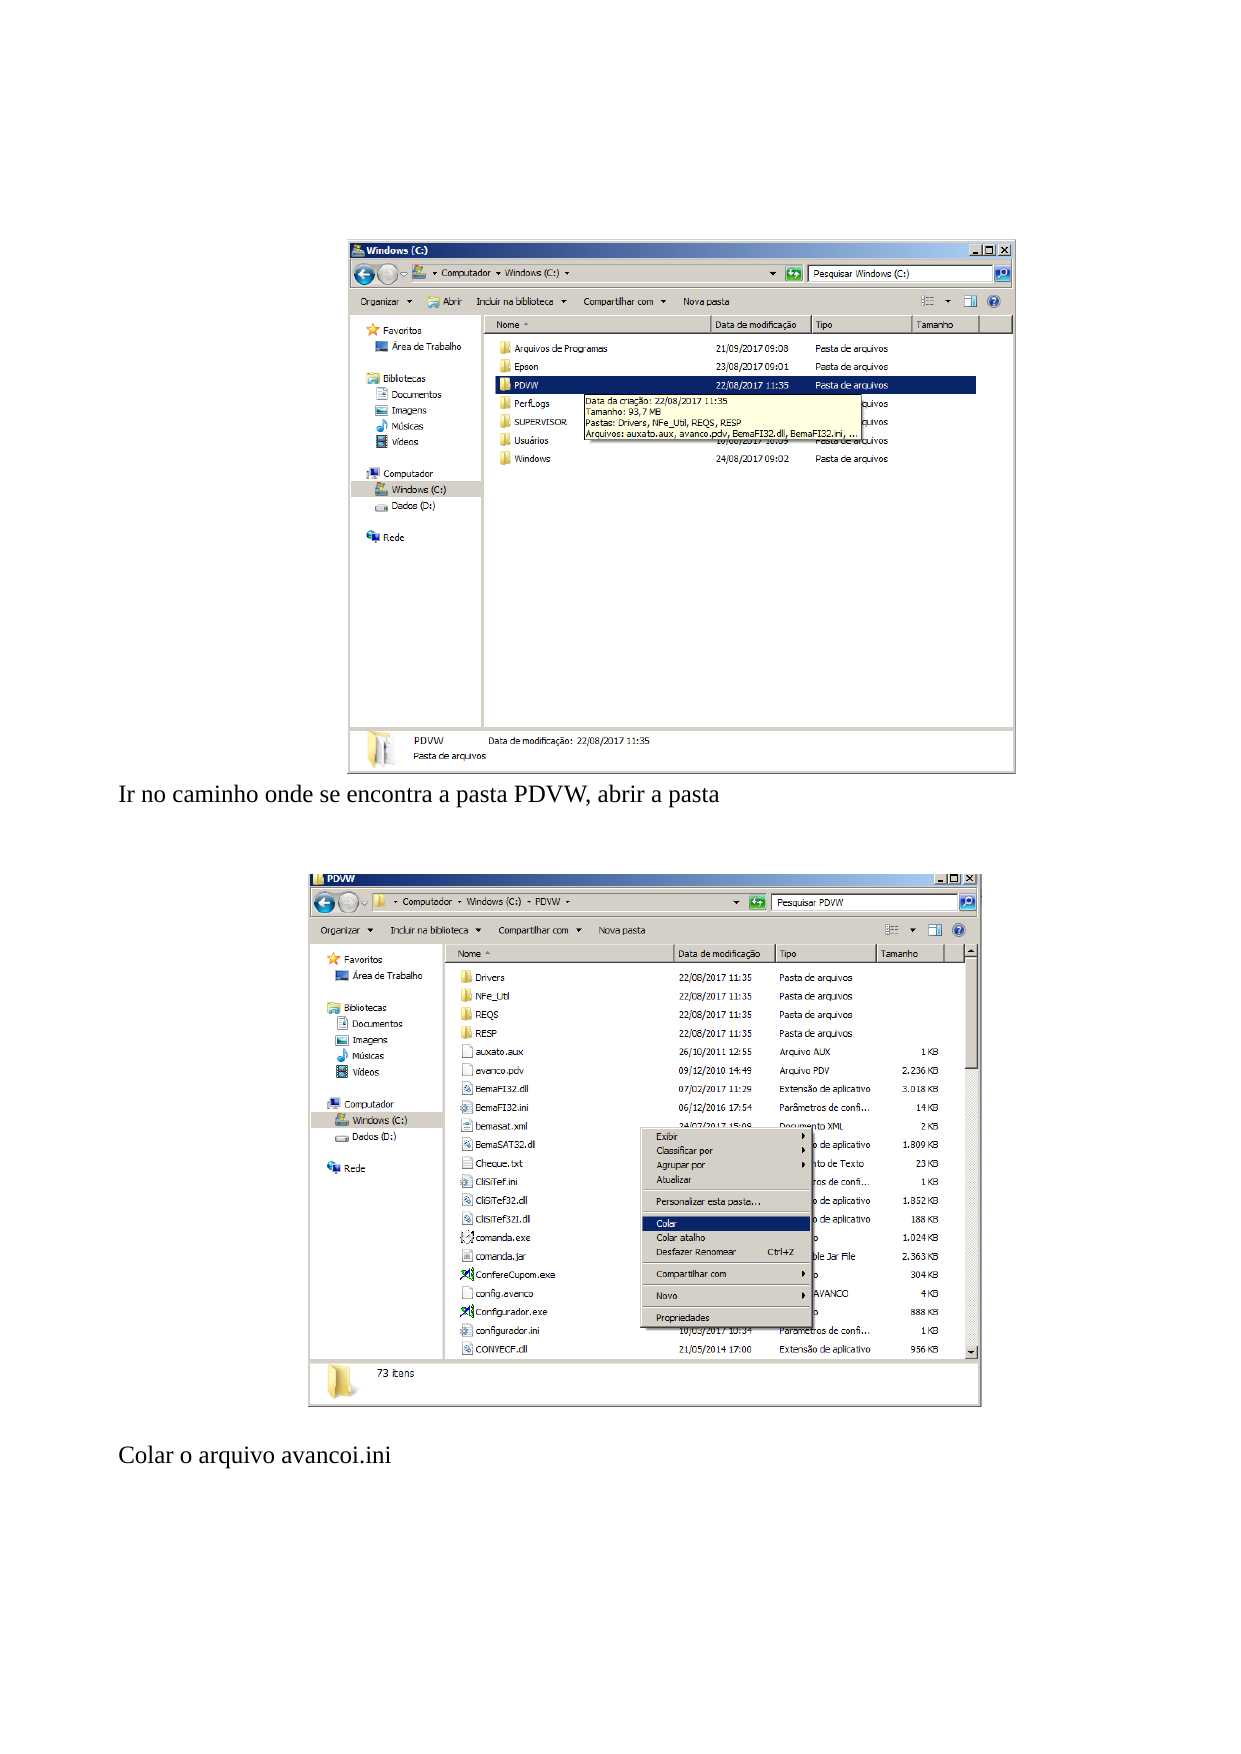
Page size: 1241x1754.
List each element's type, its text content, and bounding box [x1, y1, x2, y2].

picture [347, 239, 1016, 774]
text Ir no caminho onde se encontra a pasta PDVW, abrir a pasta [118, 779, 1122, 808]
picture [308, 874, 982, 1407]
text Colar o arquivo avancoi.ini [118, 1441, 1122, 1469]
